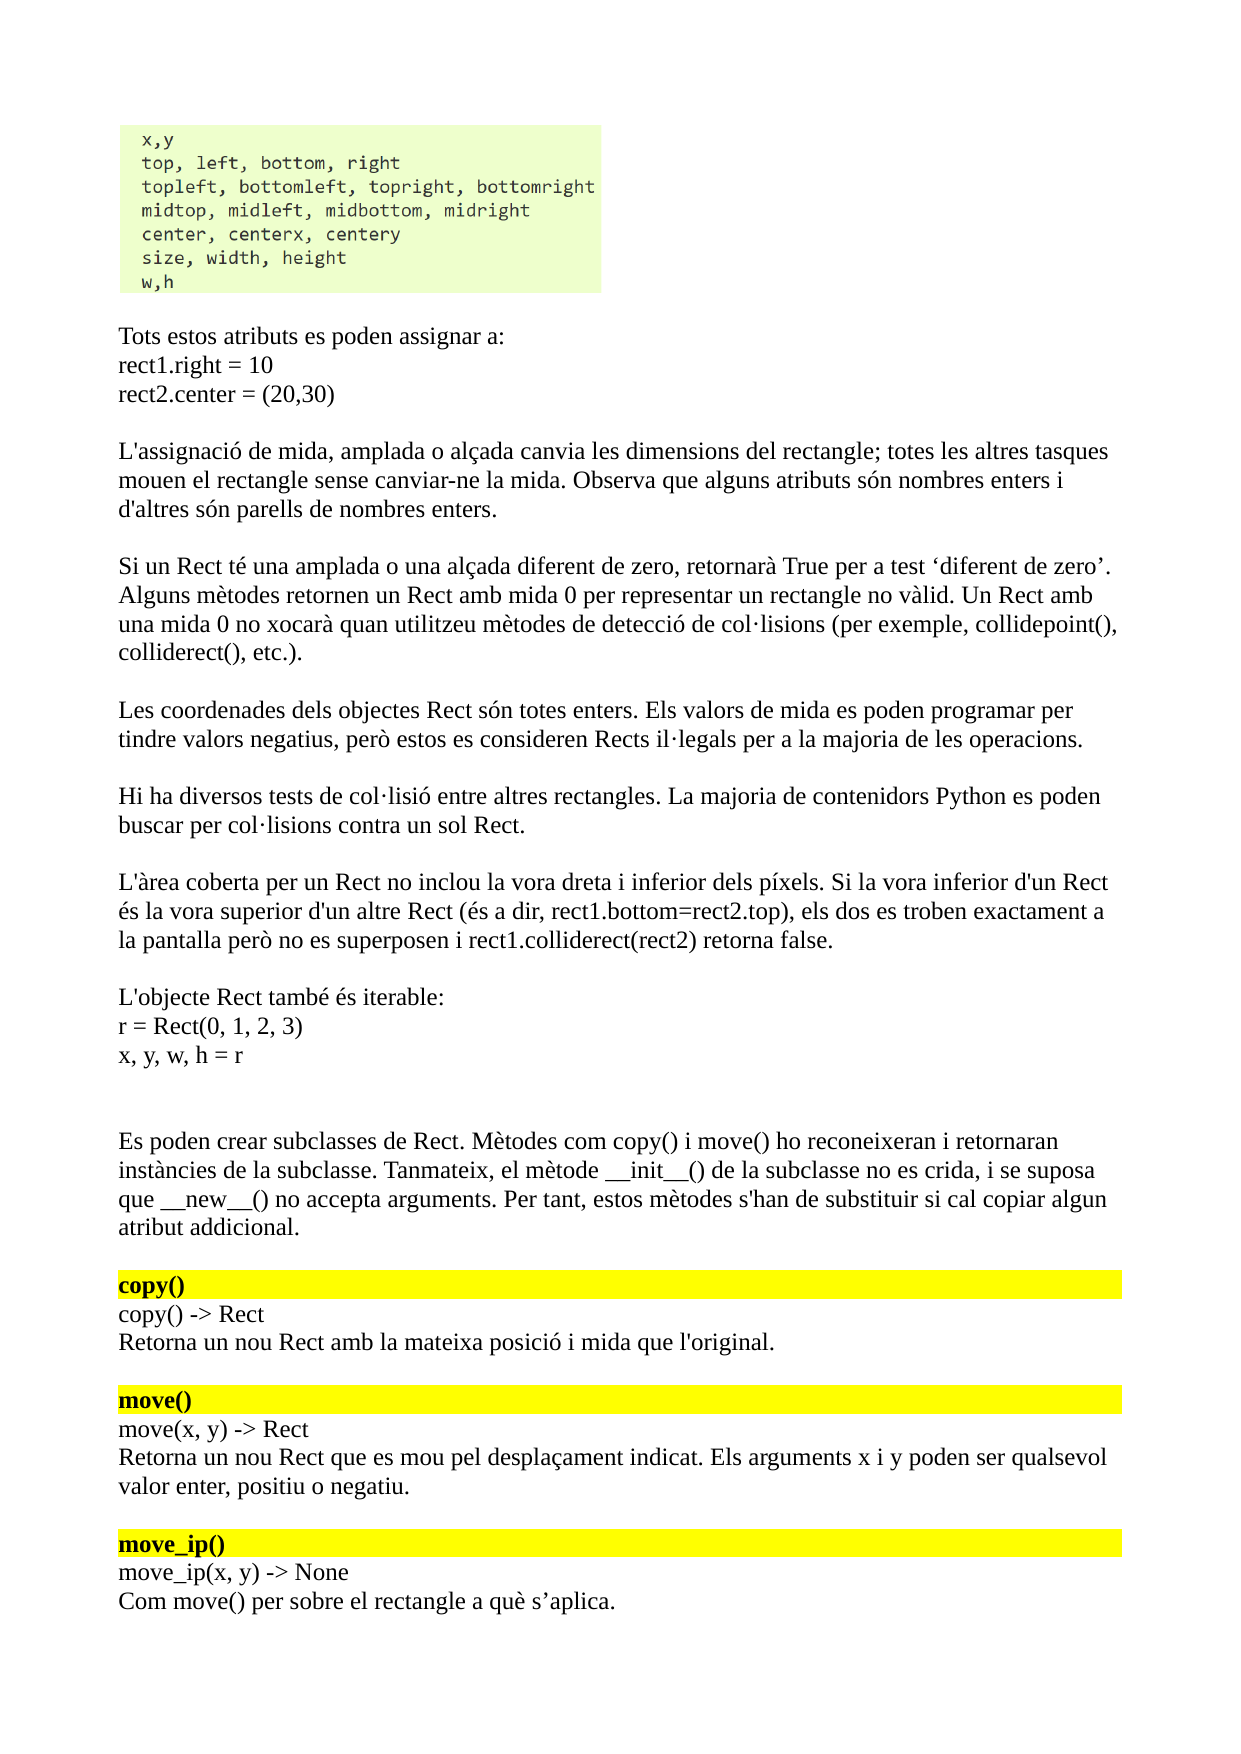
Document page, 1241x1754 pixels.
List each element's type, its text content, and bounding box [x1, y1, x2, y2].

picture [120, 125, 602, 293]
text L'assignació de mida, amplada o alçada canvia les dimensions del rectangle; totes les altres tasques mouen el rectangle sense canviar-ne la mida. Observa que alguns atributs són nombres enters i d'altres són parells de nombres enters. [118, 436, 1122, 522]
text x, y, w, h = r [118, 1040, 1122, 1069]
text move_ip(x, y) -> None [118, 1557, 1122, 1586]
text move_ip() [118, 1529, 1122, 1557]
text move() [118, 1385, 1122, 1414]
text Retorna un nou Rect amb la mateixa posició i mida que l'original. [118, 1327, 1122, 1356]
text rect1.right = 10 [118, 350, 1122, 379]
text L'objecte Rect també és iterable: [118, 982, 1122, 1011]
text Com move() per sobre el rectangle a què s’aplica. [118, 1586, 1122, 1615]
text rect2.center = (20,30) [118, 379, 1122, 407]
text Es poden crear subclasses de Rect. Mètodes com copy() i move() ho reconeixeran i retornaran instàncies de la subclasse. Tanmateix, el mètode __init__() de la subclasse no es crida, i se suposa que __new__() no accepta arguments. Per tant, estos mètodes s'han de substituir si cal copiar algun atribut addicional. [118, 1126, 1122, 1241]
text L'àrea coberta per un Rect no inclou la vora dreta i inferior dels píxels. Si la vora inferior d'un Rect és la vora superior d'un altre Rect (és a dir, rect1.bottom=rect2.top), els dos es troben exactament a la pantalla però no es superposen i rect1.colliderect(rect2) retorna false. [118, 867, 1122, 954]
text move(x, y) -> Rect [118, 1414, 1122, 1442]
text Si un Rect té una amplada o una alçada diferent de zero, retornarà True per a test ‘diferent de zero’. Alguns mètodes retornen un Rect amb mida 0 per representar un rectangle no vàlid. Un Rect amb una mida 0 no xocarà quan utilitzeu mètodes de detecció de col·lisions (per exemple, collidepoint(), colliderect(), etc.). [118, 551, 1122, 666]
text Hi ha diversos tests de col·lisió entre altres rectangles. La majoria de contenidors Python es poden buscar per col·lisions contra un sol Rect. [118, 781, 1122, 839]
text copy() [118, 1270, 1122, 1299]
text Tots estos atributs es poden assignar a: [118, 321, 1122, 350]
text Retorna un nou Rect que es mou pel desplaçament indicat. Els arguments x i y poden ser qualsevol valor enter, positiu o negatiu. [118, 1442, 1122, 1500]
text Les coordenades dels objectes Rect són totes enters. Els valors de mida es poden programar per tindre valors negatius, però estos es consideren Rects il·legals per a la majoria de les operacions. [118, 695, 1122, 752]
text r = Rect(0, 1, 2, 3) [118, 1011, 1122, 1040]
text copy() -> Rect [118, 1299, 1122, 1327]
